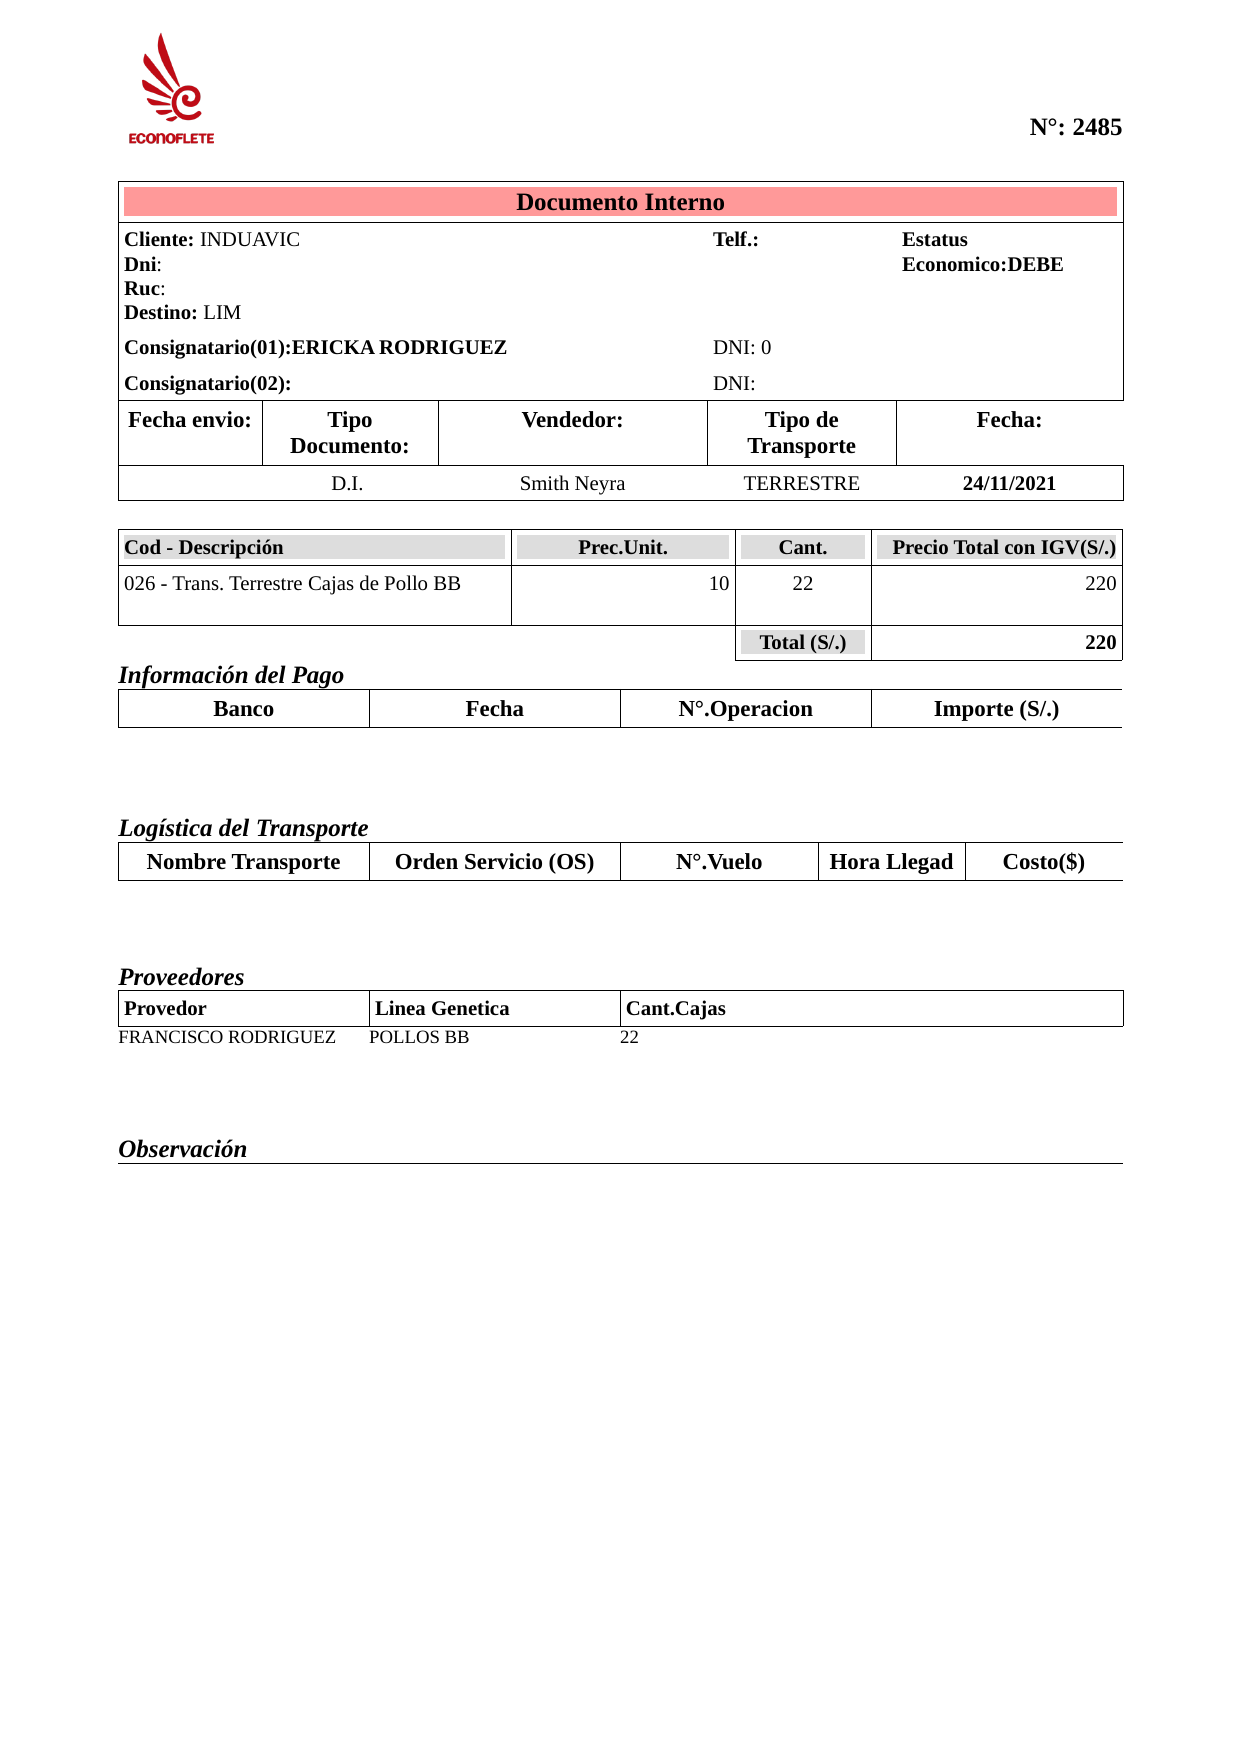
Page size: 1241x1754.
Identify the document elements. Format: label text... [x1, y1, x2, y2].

table_cell Estatus Economico:DEBE [896, 223, 1123, 329]
table_cell Tipo Documento: [263, 401, 438, 465]
table_cell [871, 756, 1122, 784]
table_cell Cliente: INDUAVIC Dni: Ruc: Destino: LIM [119, 223, 707, 329]
table_header Precio Total con IGV(S/.) [872, 530, 1122, 565]
table_cell [369, 904, 620, 933]
table_cell Fecha: [897, 401, 1123, 465]
table_cell 24/11/2021 [896, 466, 1123, 500]
table_cell [965, 904, 1123, 933]
table_cell 026 - Trans. Terrestre Cajas de Pollo BB [119, 566, 511, 624]
table_cell [620, 1069, 1123, 1091]
table_cell D.I. [262, 466, 438, 500]
table_cell Total (S/.) [736, 626, 871, 660]
table_cell [118, 728, 369, 756]
table_header Importe (S/.) [872, 690, 1122, 727]
table_cell [369, 933, 620, 962]
table_cell [369, 1112, 620, 1134]
text Información del Pago [118, 660, 1122, 689]
table_cell [620, 1091, 1123, 1112]
table_header Nombre Transporte [119, 843, 369, 880]
table_header Banco [119, 690, 369, 727]
table_cell Smith Neyra [438, 466, 707, 500]
table_cell 22 [736, 566, 871, 624]
table_header Cant.Cajas [621, 991, 1123, 1026]
table_cell [369, 1048, 620, 1069]
table_cell [620, 904, 818, 933]
text Logística del Transporte [118, 813, 1122, 842]
table_cell [118, 1069, 369, 1091]
table_cell Fecha envio: [119, 401, 262, 465]
table_header Costo($) [966, 843, 1123, 880]
table_header Cant. [736, 530, 871, 565]
table_cell [369, 881, 620, 904]
table_cell [620, 785, 871, 813]
table_cell [620, 728, 871, 756]
table_cell [369, 1069, 620, 1091]
table_cell 220 [872, 626, 1122, 660]
table_cell [620, 881, 818, 904]
table_cell [369, 785, 620, 813]
table_cell [818, 904, 965, 933]
table_cell [118, 1048, 369, 1069]
table_cell DNI: 0 [707, 329, 1123, 365]
table_cell [118, 1112, 369, 1134]
table_cell Vendedor: [439, 401, 707, 465]
table_cell [620, 933, 818, 962]
table_cell [118, 756, 369, 784]
table_cell DNI: [707, 365, 1123, 400]
table_cell [620, 1112, 1123, 1134]
table_header Provedor [119, 991, 369, 1026]
table_cell [965, 881, 1123, 904]
table_cell [620, 756, 871, 784]
table_header Cod - Descripción [119, 530, 511, 565]
table_cell [511, 626, 735, 660]
table_cell [118, 933, 369, 962]
table_cell [369, 1091, 620, 1112]
table_header N°.Operacion [621, 690, 871, 727]
table_cell TERRESTRE [707, 466, 896, 500]
table_cell [818, 881, 965, 904]
table_cell FRANCISCO RODRIGUEZ [118, 1027, 369, 1048]
table_cell [620, 1048, 1123, 1069]
table_cell [871, 728, 1122, 756]
picture [118, 32, 225, 144]
table_cell Consignatario(01):ERICKA RODRIGUEZ [119, 329, 707, 365]
table_header [118, 1164, 1123, 1187]
table_cell 22 [620, 1027, 1123, 1048]
table_cell [369, 728, 620, 756]
table_cell [871, 785, 1122, 813]
table_cell [818, 933, 965, 962]
table_header Orden Servicio (OS) [370, 843, 620, 880]
table_cell Consignatario(02): [119, 365, 707, 400]
table_cell [118, 881, 369, 904]
table_header Documento Interno [119, 182, 1123, 222]
text Observación [118, 1134, 1122, 1163]
text Proveedores [118, 962, 1122, 990]
table_cell POLLOS BB [369, 1027, 620, 1048]
table_cell 10 [512, 566, 735, 624]
table_cell [119, 466, 262, 500]
table_cell [965, 933, 1123, 962]
table_cell Tipo de Transporte [708, 401, 896, 465]
table_header Fecha [370, 690, 620, 727]
table_cell [118, 626, 511, 660]
table_cell [118, 785, 369, 813]
table_header Hora Llegad [819, 843, 965, 880]
table_header Linea Genetica [370, 991, 620, 1026]
table_cell [118, 1091, 369, 1112]
table_header Prec.Unit. [512, 530, 735, 565]
table_cell [118, 904, 369, 933]
table_cell [369, 756, 620, 784]
table_header N°.Vuelo [621, 843, 818, 880]
table_cell 220 [872, 566, 1122, 624]
table_cell Telf.: [707, 223, 896, 329]
